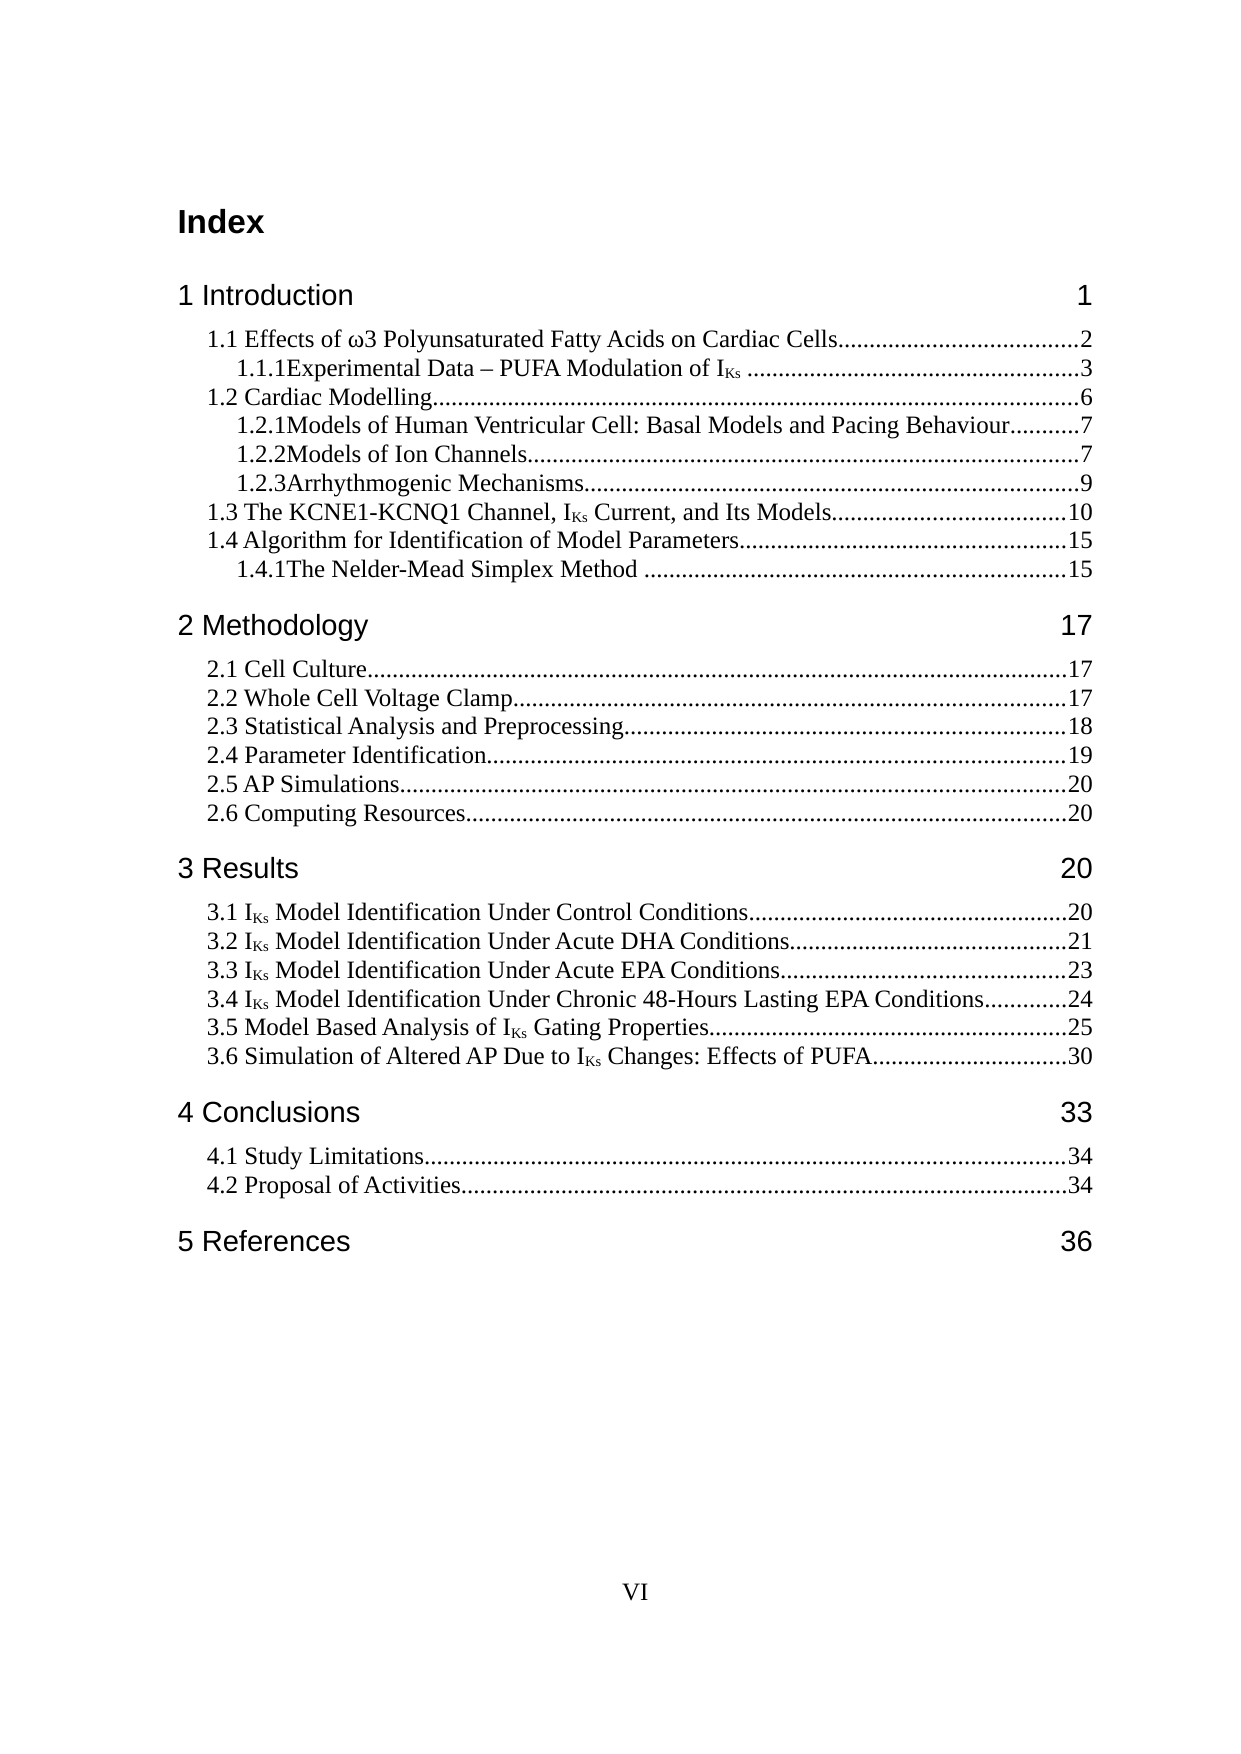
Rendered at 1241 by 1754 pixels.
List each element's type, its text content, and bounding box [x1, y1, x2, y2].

text 2.3 Statistical Analysis and Preprocessing 18 [207, 711, 1093, 740]
text 3.4 IKs Model Identification Under Chronic 48-Hours Lasting EPA Conditions 24 [207, 984, 1093, 1012]
text 1.2 Cardiac Modelling 6 [207, 382, 1093, 410]
text 1.3 The KCNE1-KCNQ1 Channel, IKs Current, and Its Models 10 [207, 497, 1093, 525]
text 1.2.1Models of Human Ventricular Cell: Basal Models and Pacing Behaviour 7 [236, 410, 1093, 439]
text 2.1 Cell Culture 17 [207, 654, 1093, 683]
subtitle 4 Conclusions 33 [177, 1095, 1093, 1128]
text 1.2.3Arrhythmogenic Mechanisms 9 [236, 468, 1093, 497]
text 4.2 Proposal of Activities 34 [207, 1170, 1093, 1198]
text 3.3 IKs Model Identification Under Acute EPA Conditions 23 [207, 955, 1093, 984]
text 4.1 Study Limitations 34 [207, 1141, 1093, 1170]
text 3.2 IKs Model Identification Under Acute DHA Conditions 21 [207, 926, 1093, 955]
subtitle 1 Introduction 1 [177, 278, 1093, 312]
text 2.6 Computing Resources 20 [207, 798, 1093, 826]
text 3.5 Model Based Analysis of IKs Gating Properties 25 [207, 1012, 1093, 1041]
subtitle Index [177, 202, 1093, 241]
text 1.4 Algorithm for Identification of Model Parameters 15 [207, 525, 1093, 554]
subtitle 2 Methodology 17 [177, 608, 1093, 641]
text 3.6 Simulation of Altered AP Due to IKs Changes: Effects of PUFA 30 [207, 1041, 1093, 1070]
subtitle 5 References 36 [177, 1223, 1093, 1257]
text 2.5 AP Simulations 20 [207, 769, 1093, 798]
text 1.1.1Experimental Data – PUFA Modulation of IKs 3 [236, 353, 1093, 382]
text 1.2.2Models of Ion Channels 7 [236, 439, 1093, 468]
text 3.1 IKs Model Identification Under Control Conditions 20 [207, 897, 1093, 926]
text 2.2 Whole Cell Voltage Clamp 17 [207, 683, 1093, 711]
text 1.4.1The Nelder-Mead Simplex Method 15 [236, 554, 1093, 583]
subtitle 3 Results 20 [177, 851, 1093, 885]
text 1.1 Effects of ω3 Polyunsaturated Fatty Acids on Cardiac Cells 2 [207, 324, 1093, 353]
text 2.4 Parameter Identification 19 [207, 740, 1093, 769]
